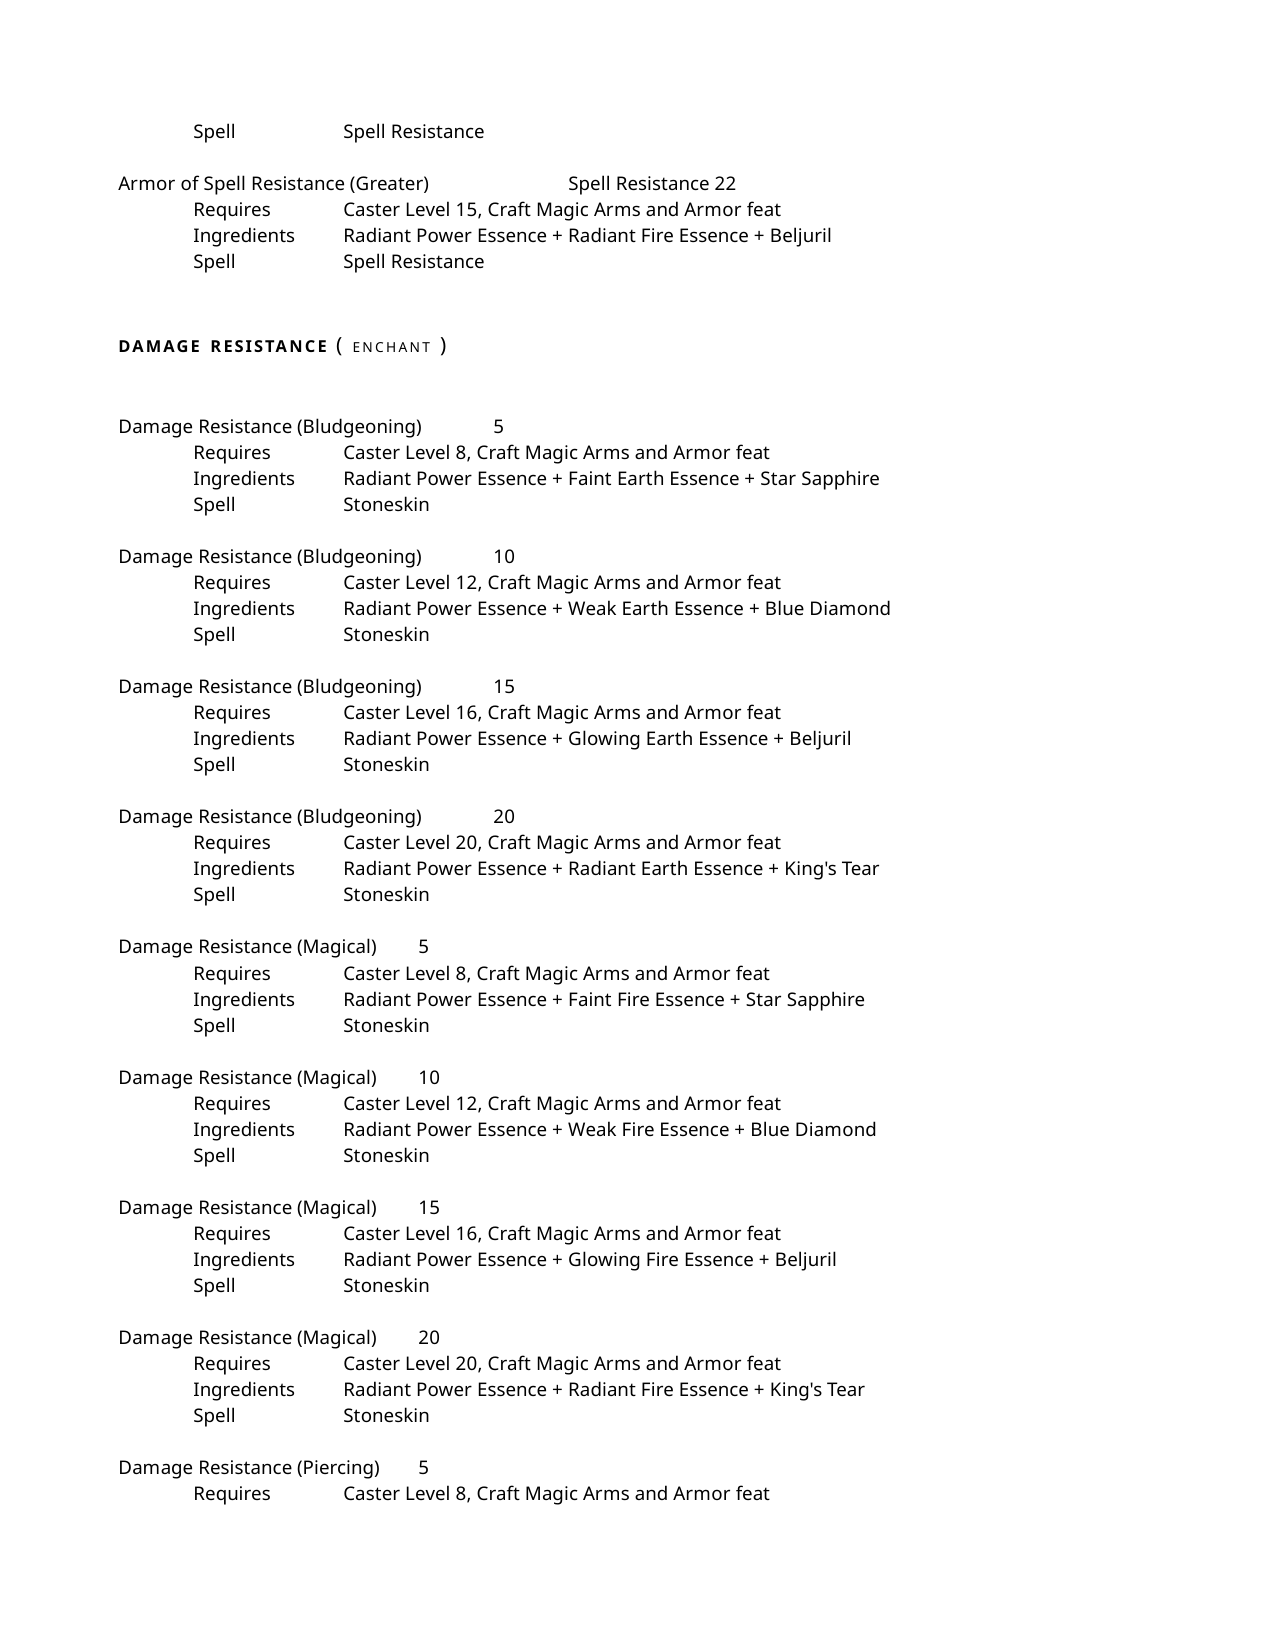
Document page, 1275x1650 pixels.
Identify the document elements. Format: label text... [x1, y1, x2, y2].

text Spell Spell Resistance [118, 118, 1157, 144]
text Armor of Spell Resistance (Greater) Spell Resistance 22 [118, 170, 1157, 196]
text Requires Caster Level 20, Craft Magic Arms and Armor feat [118, 829, 1157, 855]
text Spell Stoneskin [118, 881, 1157, 907]
text Requires Caster Level 8, Craft Magic Arms and Armor feat [118, 959, 1157, 985]
text Damage Resistance (Piercing) 5 [118, 1454, 1157, 1480]
text Requires Caster Level 15, Craft Magic Arms and Armor feat [118, 196, 1157, 222]
text Spell Stoneskin [118, 491, 1157, 517]
text Ingredients Radiant Power Essence + Faint Earth Essence + Star Sapphire [118, 464, 1157, 491]
text Ingredients Radiant Power Essence + Faint Fire Essence + Star Sapphire [118, 985, 1157, 1011]
text Requires Caster Level 12, Craft Magic Arms and Armor feat [118, 1089, 1157, 1116]
text Ingredients Radiant Power Essence + Radiant Fire Essence + Beljuril [118, 222, 1157, 248]
text Ingredients Radiant Power Essence + Glowing Fire Essence + Beljuril [118, 1246, 1157, 1272]
text Ingredients Radiant Power Essence + Glowing Earth Essence + Beljuril [118, 725, 1157, 751]
text Requires Caster Level 12, Craft Magic Arms and Armor feat [118, 569, 1157, 595]
text Spell Stoneskin [118, 751, 1157, 777]
text Requires Caster Level 8, Craft Magic Arms and Armor feat [118, 1480, 1157, 1506]
text Damage Resistance (Bludgeoning) 10 [118, 543, 1157, 569]
text Ingredients Radiant Power Essence + Weak Earth Essence + Blue Diamond [118, 595, 1157, 621]
text Spell Stoneskin [118, 621, 1157, 647]
text Spell Stoneskin [118, 1011, 1157, 1037]
text Damage Resistance (Magical) 20 [118, 1324, 1157, 1350]
text Damage Resistance (Bludgeoning) 15 [118, 673, 1157, 699]
text Requires Caster Level 16, Craft Magic Arms and Armor feat [118, 1220, 1157, 1246]
text Ingredients Radiant Power Essence + Weak Fire Essence + Blue Diamond [118, 1116, 1157, 1142]
text Requires Caster Level 8, Craft Magic Arms and Armor feat [118, 438, 1157, 464]
text Spell Spell Resistance [118, 248, 1157, 274]
text Requires Caster Level 20, Craft Magic Arms and Armor feat [118, 1350, 1157, 1376]
text Ingredients Radiant Power Essence + Radiant Fire Essence + King's Tear [118, 1376, 1157, 1402]
text Requires Caster Level 16, Craft Magic Arms and Armor feat [118, 699, 1157, 725]
text Spell Stoneskin [118, 1402, 1157, 1428]
text Spell Stoneskin [118, 1272, 1157, 1298]
text Damage Resistance (Magical) 10 [118, 1063, 1157, 1089]
text Damage Resistance (Bludgeoning) 20 [118, 803, 1157, 829]
text Damage Resistance (Magical) 5 [118, 933, 1157, 959]
text damage resistance ( enchant ) [118, 326, 1157, 360]
text Ingredients Radiant Power Essence + Radiant Earth Essence + King's Tear [118, 855, 1157, 881]
text Damage Resistance (Bludgeoning) 5 [118, 412, 1157, 438]
text Spell Stoneskin [118, 1142, 1157, 1168]
text Damage Resistance (Magical) 15 [118, 1194, 1157, 1220]
